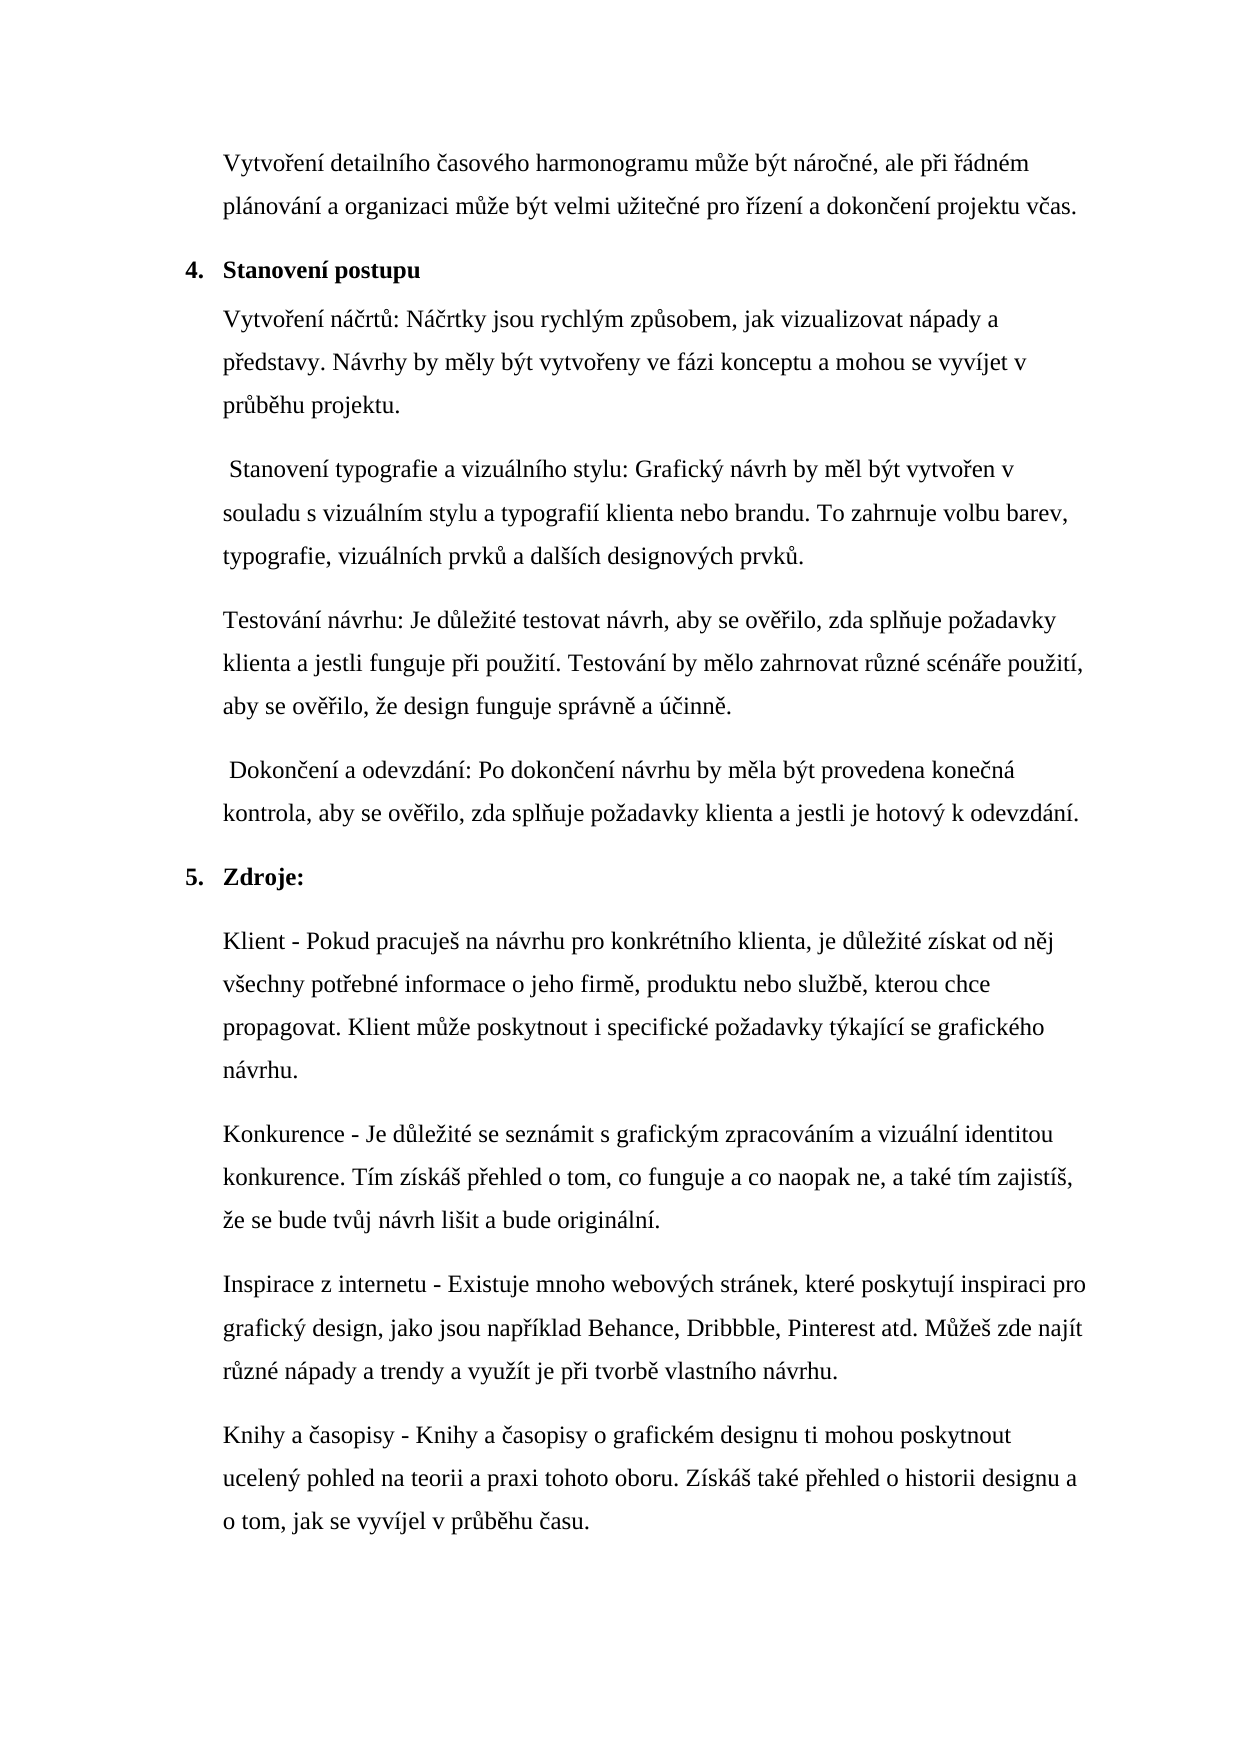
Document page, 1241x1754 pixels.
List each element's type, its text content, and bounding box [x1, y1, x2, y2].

list Zdroje: [185, 862, 1093, 891]
text Konkurence - Je důležité se seznámit s grafickým zpracováním a vizuální identitou konkurence. Tím získáš přehled o tom, co funguje a co naopak ne, a také tím zajistíš, že se bude tvůj návrh lišit a bude originální. [223, 1119, 1093, 1234]
text Vytvoření detailního časového harmonogramu může být náročné, ale při řádném plánování a organizaci může být velmi užitečné pro řízení a dokončení projektu včas. [223, 148, 1093, 219]
text Inspirace z internetu - Existuje mnoho webových stránek, které poskytují inspiraci pro grafický design, jako jsou například Behance, Dribbble, Pinterest atd. Můžeš zde najít různé nápady a trendy a využít je při tvorbě vlastního návrhu. [223, 1269, 1093, 1384]
text Dokončení a odevzdání: Po dokončení návrhu by měla být provedena konečná kontrola, aby se ověřilo, zda splňuje požadavky klienta a jestli je hotový k odevzdání. [223, 755, 1093, 827]
text Knihy a časopisy - Knihy a časopisy o grafickém designu ti mohou poskytnout ucelený pohled na teorii a praxi tohoto oboru. Získáš také přehled o historii designu a o tom, jak se vyvíjel v průběhu času. [223, 1420, 1093, 1535]
text Vytvoření náčrtů: Náčrtky jsou rychlým způsobem, jak vizualizovat nápady a představy. Návrhy by měly být vytvořeny ve fázi konceptu a mohou se vyvíjet v průběhu projektu. [223, 304, 1093, 419]
text Testování návrhu: Je důležité testovat návrh, aby se ověřilo, zda splňuje požadavky klienta a jestli funguje při použití. Testování by mělo zahrnovat různé scénáře použití, aby se ověřilo, že design funguje správně a účinně. [223, 605, 1093, 720]
list Stanovení postupu [185, 255, 1093, 283]
text Stanovení typografie a vizuálního stylu: Grafický návrh by měl být vytvořen v souladu s vizuálním stylu a typografií klienta nebo brandu. To zahrnuje volbu barev, typografie, vizuálních prvků a dalších designových prvků. [223, 454, 1093, 569]
text Klient - Pokud pracuješ na návrhu pro konkrétního klienta, je důležité získat od něj všechny potřebné informace o jeho firmě, produktu nebo službě, kterou chce propagovat. Klient může poskytnout i specifické požadavky týkající se grafického návrhu. [223, 926, 1093, 1084]
